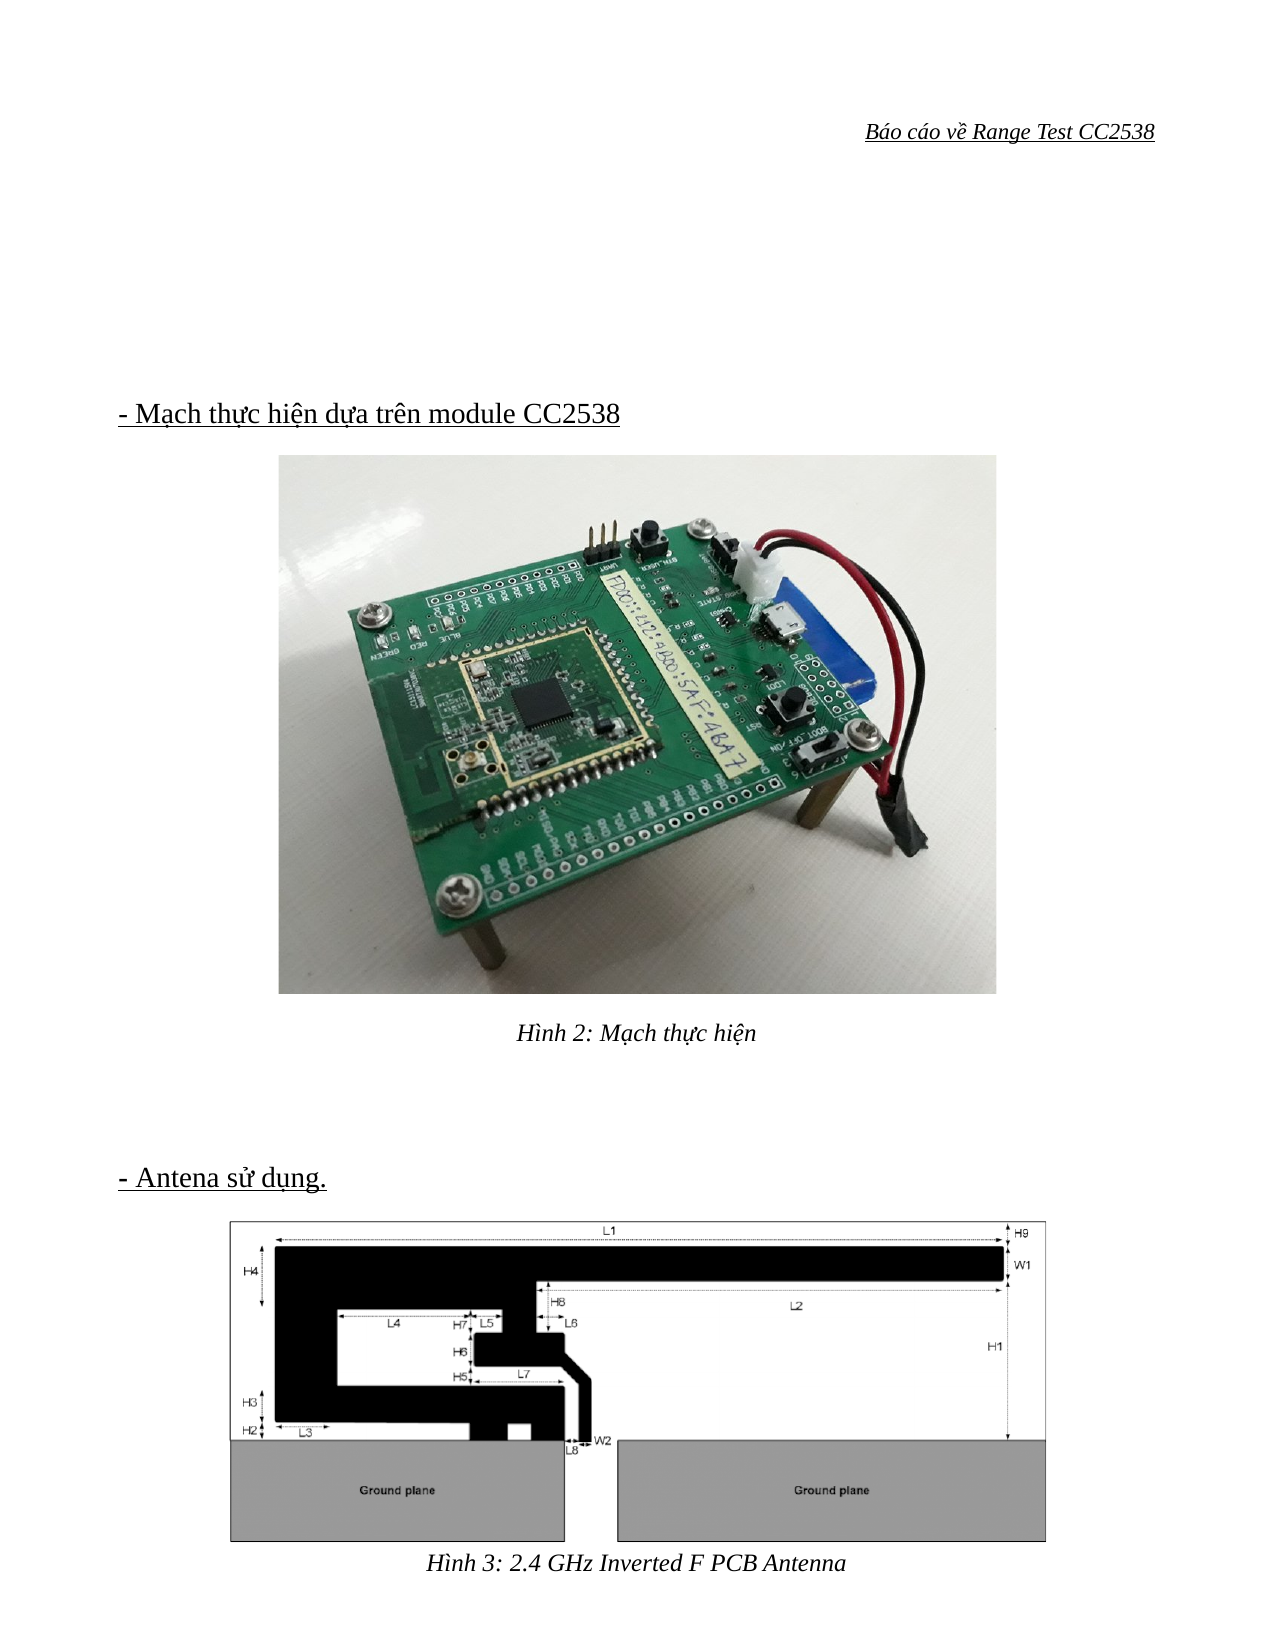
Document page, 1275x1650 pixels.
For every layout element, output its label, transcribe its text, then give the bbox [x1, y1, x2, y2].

text Hình 3: 2.4 GHz Inverted F PCB Antenna [203, 1219, 1072, 1576]
subtitle - Antena sử dụng. [118, 1161, 1157, 1194]
picture [228, 1219, 1047, 1543]
text Hình 2: Mạch thực hiện [205, 1018, 1070, 1047]
picture [278, 455, 997, 994]
subtitle - Mạch thực hiện dựa trên module CC2538 [118, 397, 1157, 430]
